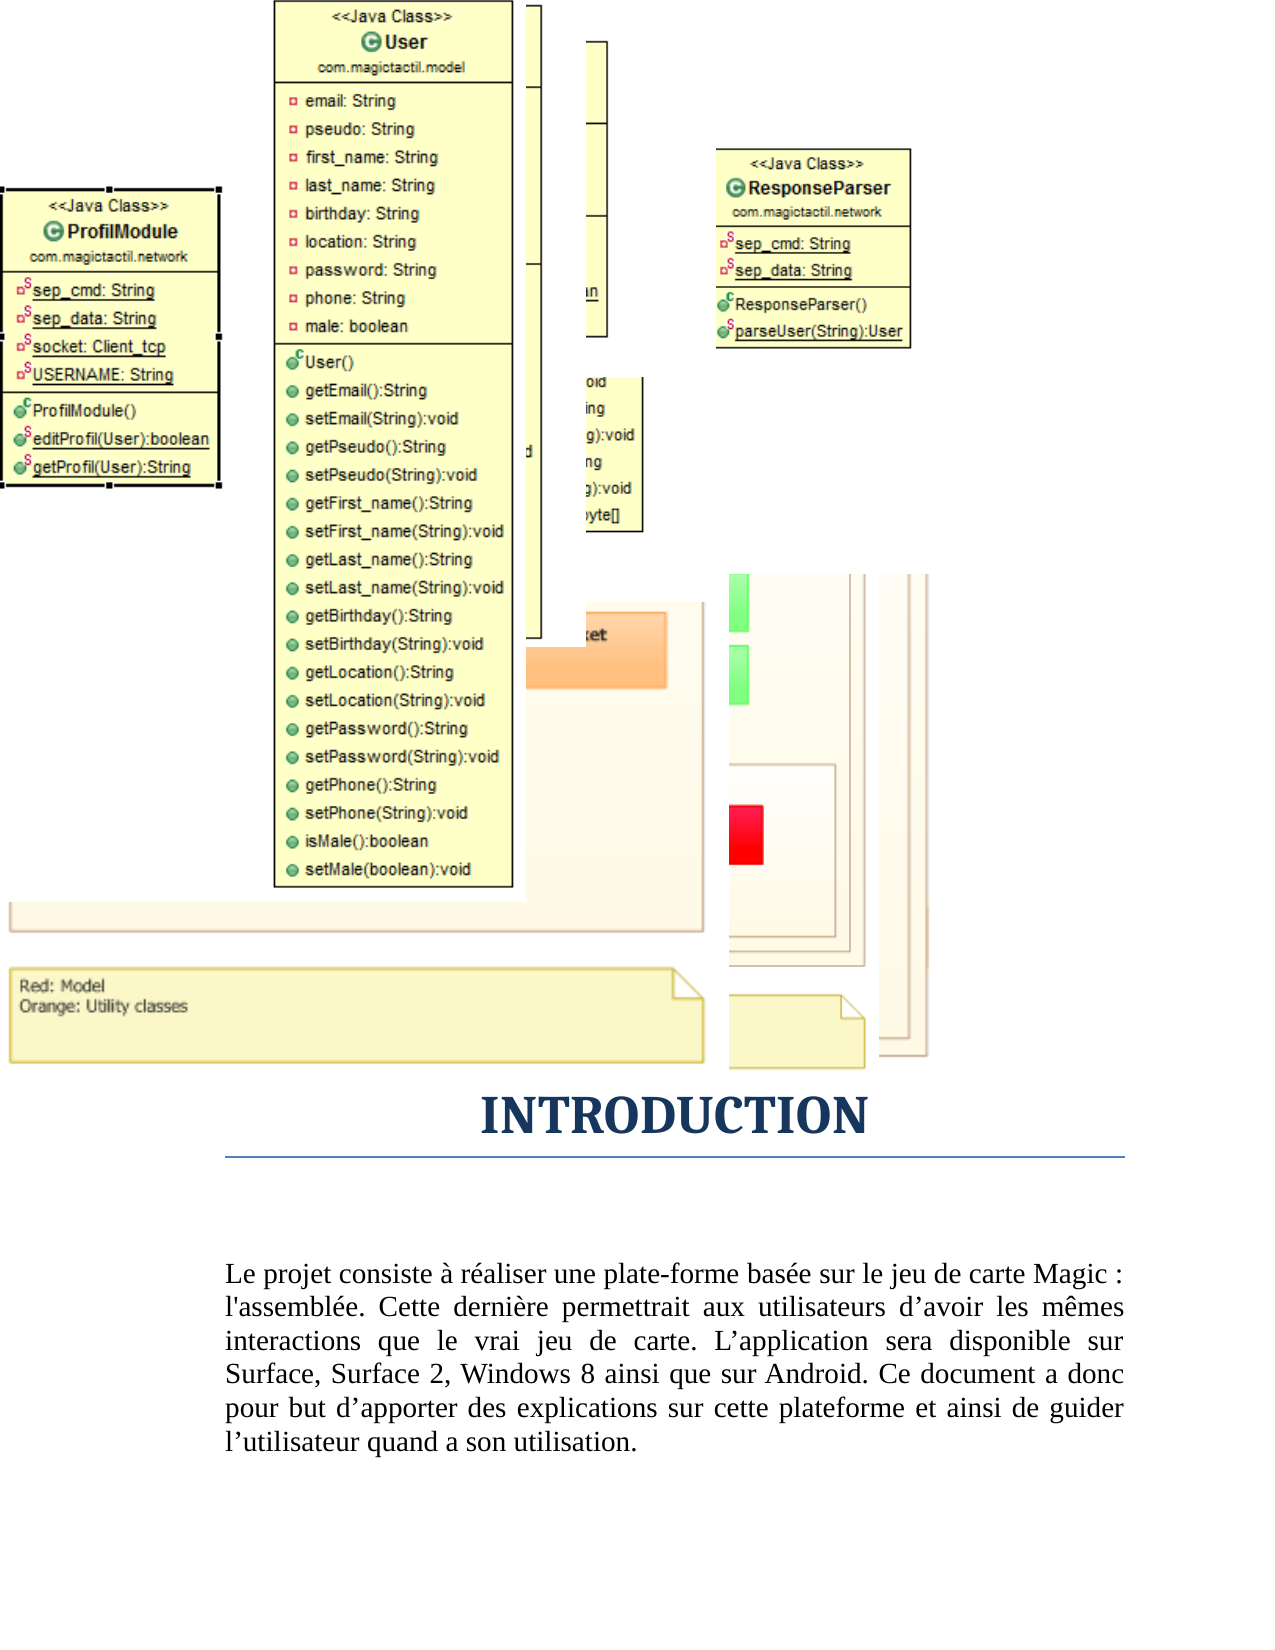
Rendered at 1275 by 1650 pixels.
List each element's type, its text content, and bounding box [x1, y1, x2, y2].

title INTRODUCTION [225, 75, 1125, 1156]
picture [0, 0, 975, 1085]
text Le projet consiste à réaliser une plate-forme basée sur le jeu de carte Magic : l'assemblée. Cette dernière permettrait aux utilisateurs d’avoir les mêmes interactions que le vrai jeu de carte. L’application sera disponible sur Surface, Surface 2, Windows 8 ainsi que sur Android. Ce document a donc pour but d’apporter des explications sur cette plateforme et ainsi de guider l’utilisateur quand a son utilisation. [225, 1256, 1125, 1457]
